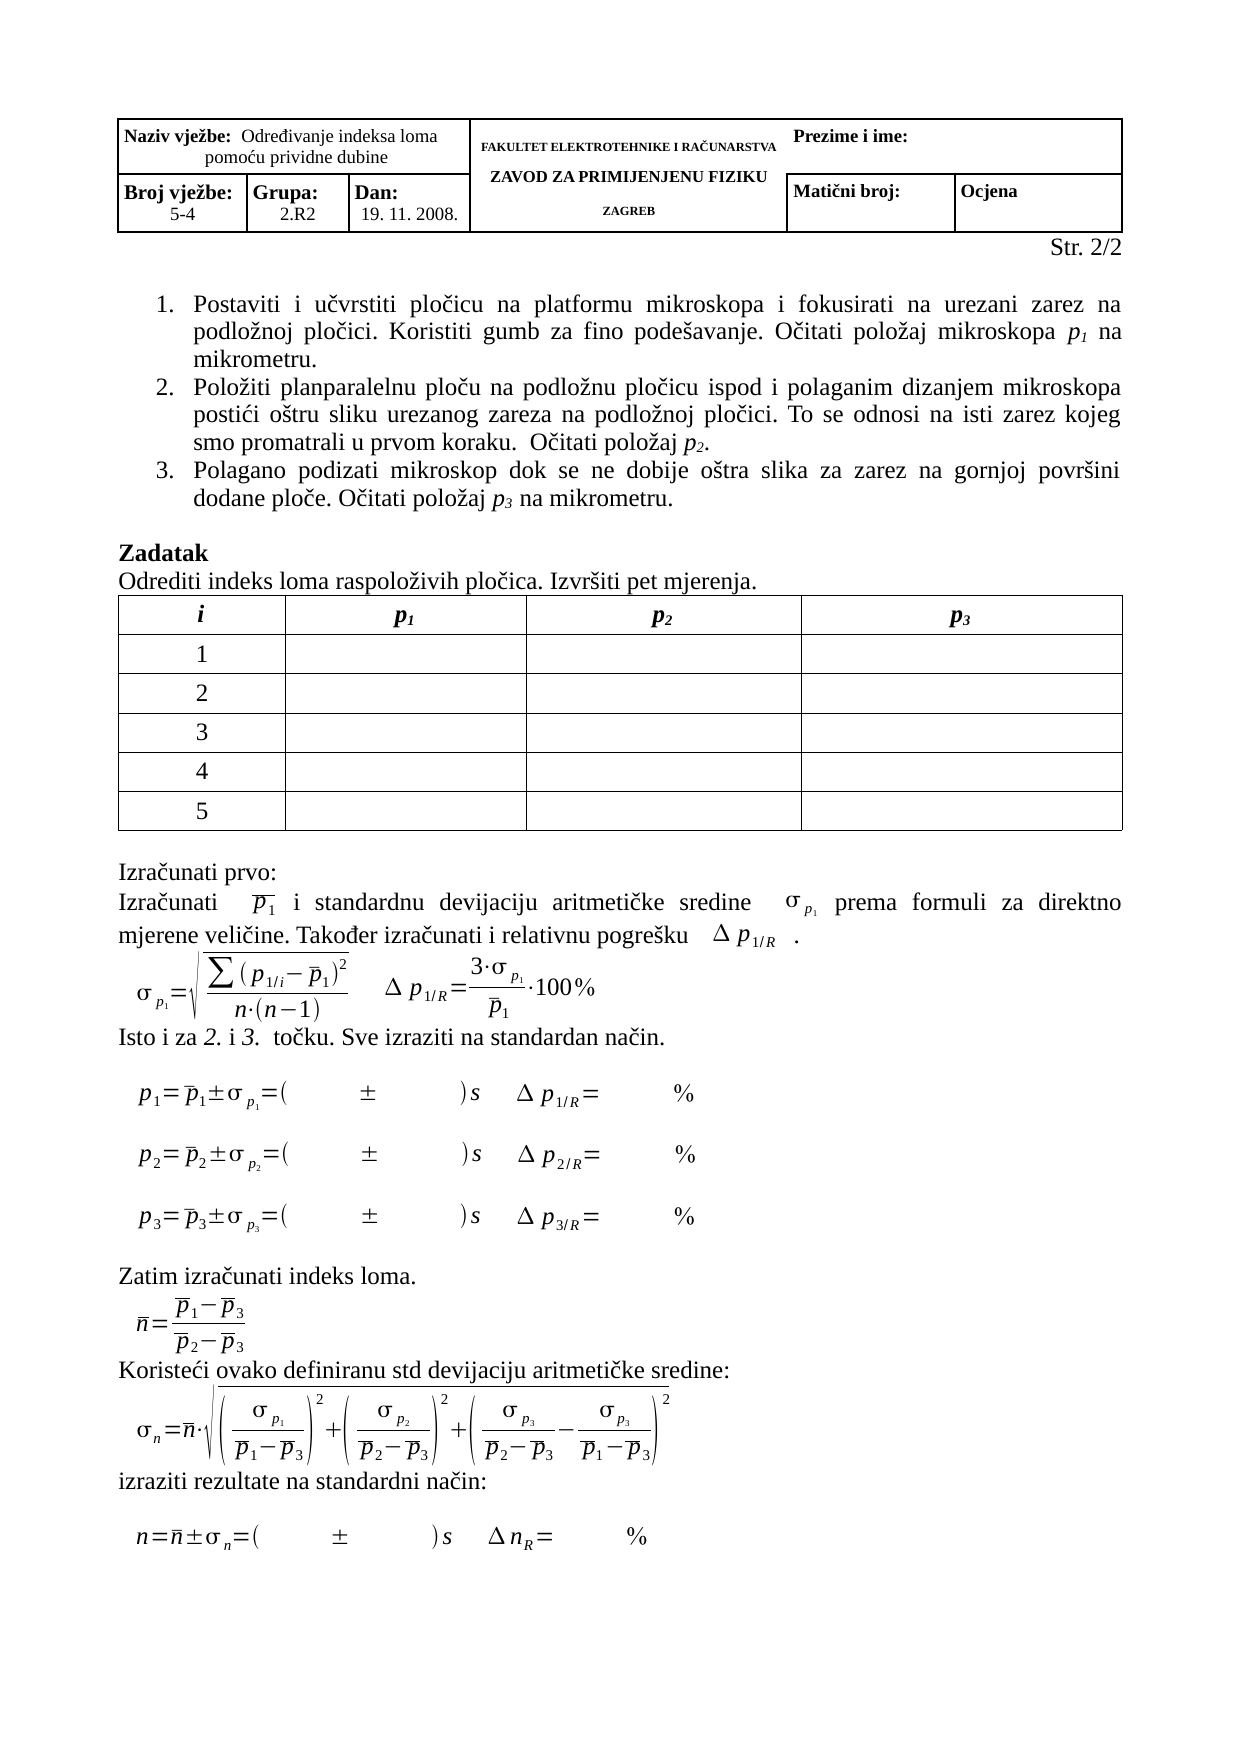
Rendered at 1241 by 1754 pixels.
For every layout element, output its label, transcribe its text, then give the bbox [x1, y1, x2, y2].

table_header i [119, 596, 285, 634]
table_cell 5 [119, 792, 285, 830]
table_header p2 [527, 596, 801, 634]
table_cell [286, 635, 526, 673]
table_cell [802, 674, 1122, 712]
table_cell [802, 753, 1122, 791]
table_cell [527, 753, 801, 791]
table_cell [286, 714, 526, 752]
table_cell 4 [119, 753, 285, 791]
list Položiti planparalelnu ploču na podložnu pločicu ispod i polaganim dizanjem mikroskopa postići oštru sliku urezanog zareza na podložnoj pločici. To se odnosi na isti zarez kojeg smo promatrali u prvom koraku. Očitati položaj p2. [156, 373, 1122, 456]
table_cell [286, 753, 526, 791]
table_cell [286, 792, 526, 830]
table_cell [527, 635, 801, 673]
table_cell [527, 792, 801, 830]
table_cell [802, 792, 1122, 830]
table_header p3 [802, 596, 1122, 634]
table_cell [802, 635, 1122, 673]
table_cell 1 [119, 635, 285, 673]
table_cell [802, 714, 1122, 752]
text Odrediti indeks loma raspoloživih pločica. Izvršiti pet mjerenja. [118, 567, 1122, 594]
table_header p1 [286, 596, 526, 634]
table_cell 3 [119, 714, 285, 752]
text Zatim izračunati indeks loma. [118, 1262, 1122, 1290]
text Izračunati i standardnu devijaciju aritmetičke sredine prema formuli za direktno mjerene veličine. Također izračunati i relativnu pogrešku . [118, 886, 1122, 950]
table_cell [527, 674, 801, 712]
list Polagano podizati mikroskop dok se ne dobije oštra slika za zarez na gornjoj površini dodane ploče. Očitati položaj p3 na mikrometru. [156, 456, 1122, 511]
text izraziti rezultate na standardni način: [118, 1467, 1122, 1495]
list Postaviti i učvrstiti pločicu na platformu mikroskopa i fokusirati na urezani zarez na podložnoj pločici. Koristiti gumb za fino podešavanje. Očitati položaj mikroskopa p1 na mikrometru. [156, 290, 1122, 373]
text Isto i za 2. i 3. točku. Sve izraziti na standardan način. [118, 1023, 1122, 1051]
text Zadatak [118, 539, 1122, 567]
text Izračunati prvo: [118, 858, 1122, 886]
text Koristeći ovako definiranu std devijaciju aritmetičke sredine: [118, 1357, 1122, 1384]
table_cell [286, 674, 526, 712]
table_cell 2 [119, 674, 285, 712]
table_cell [527, 714, 801, 752]
